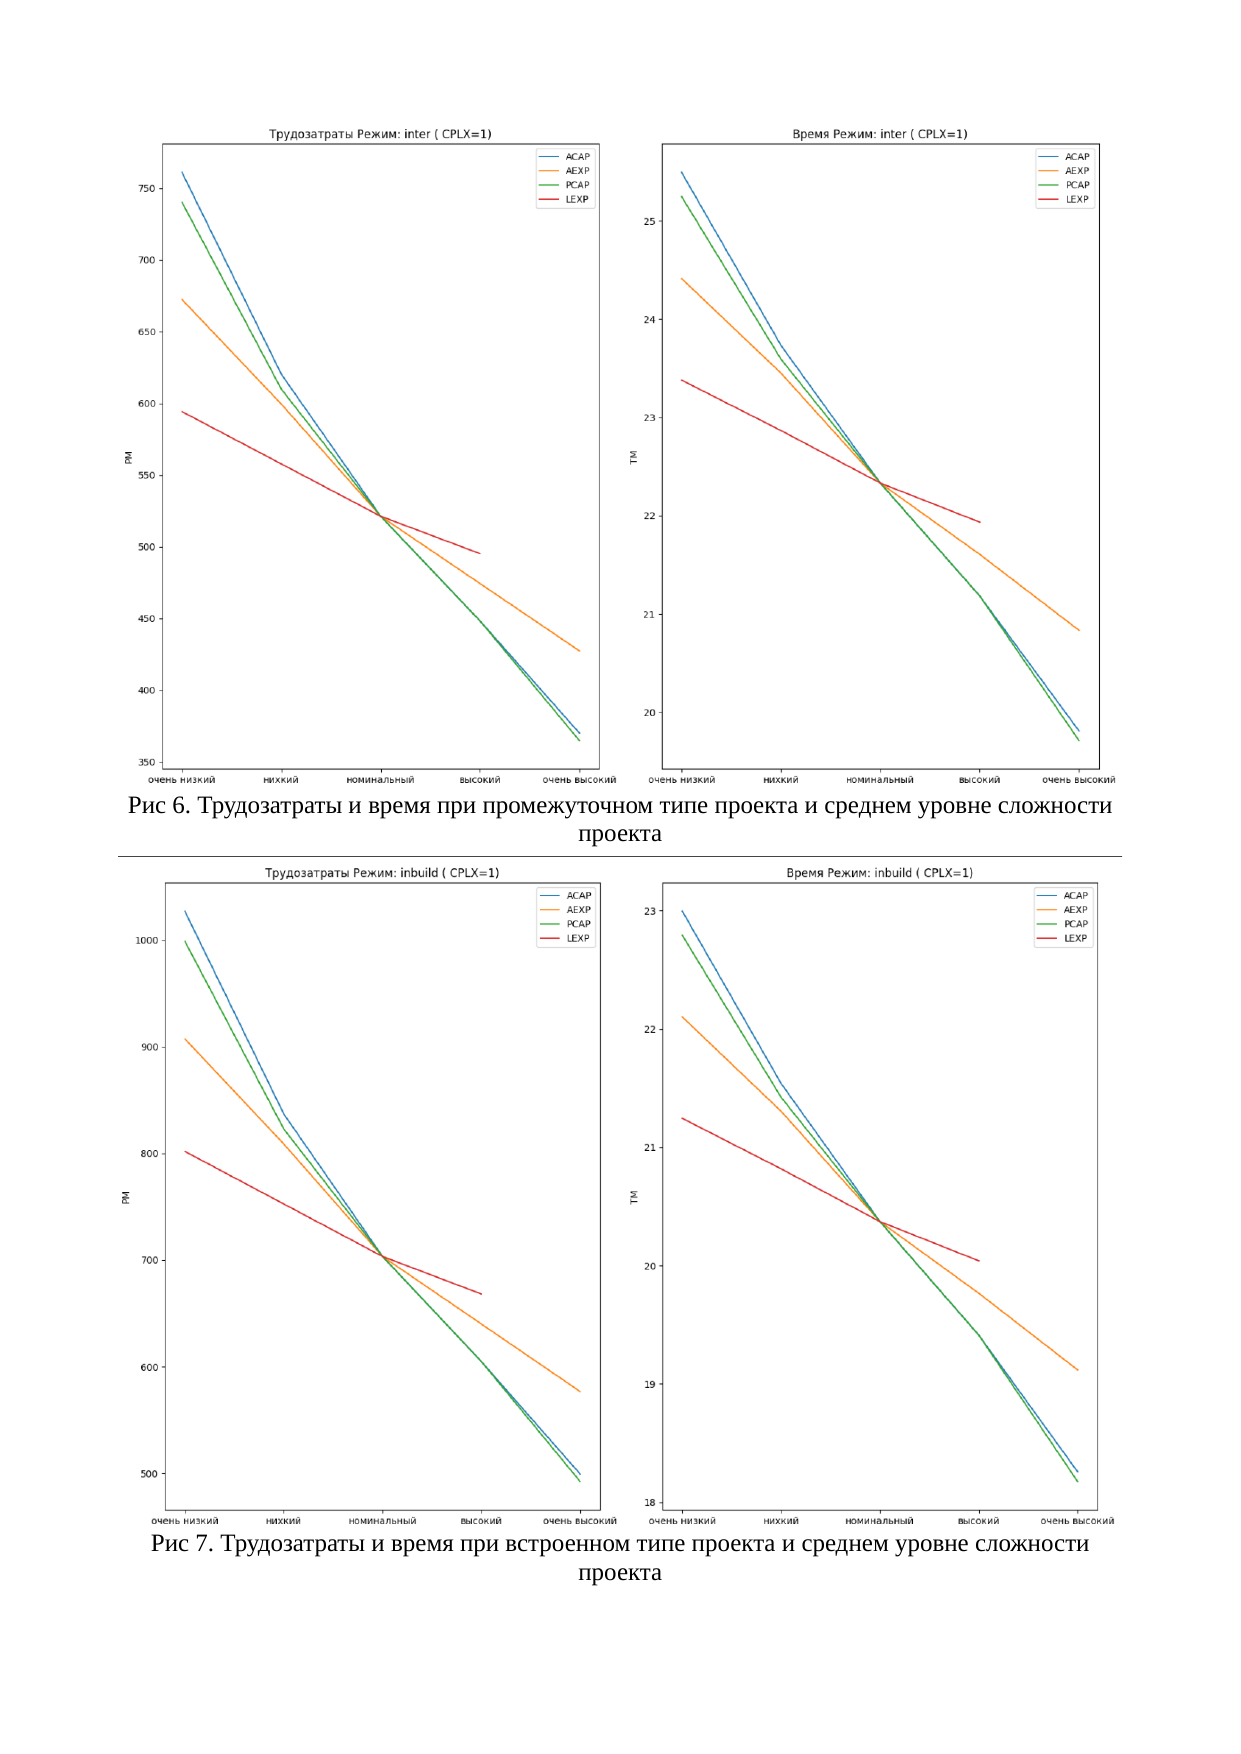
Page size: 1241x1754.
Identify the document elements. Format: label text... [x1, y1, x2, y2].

table_cell Рис 6. Трудозатраты и время при промежуточном типе проекта и среднем уровне сложности проекта [118, 790, 1122, 856]
table_cell Рис 7. Трудозатраты и время при встроенном типе проекта и среднем уровне сложности проекта [118, 1529, 1122, 1596]
picture [118, 856, 1123, 1529]
picture [118, 118, 1123, 790]
